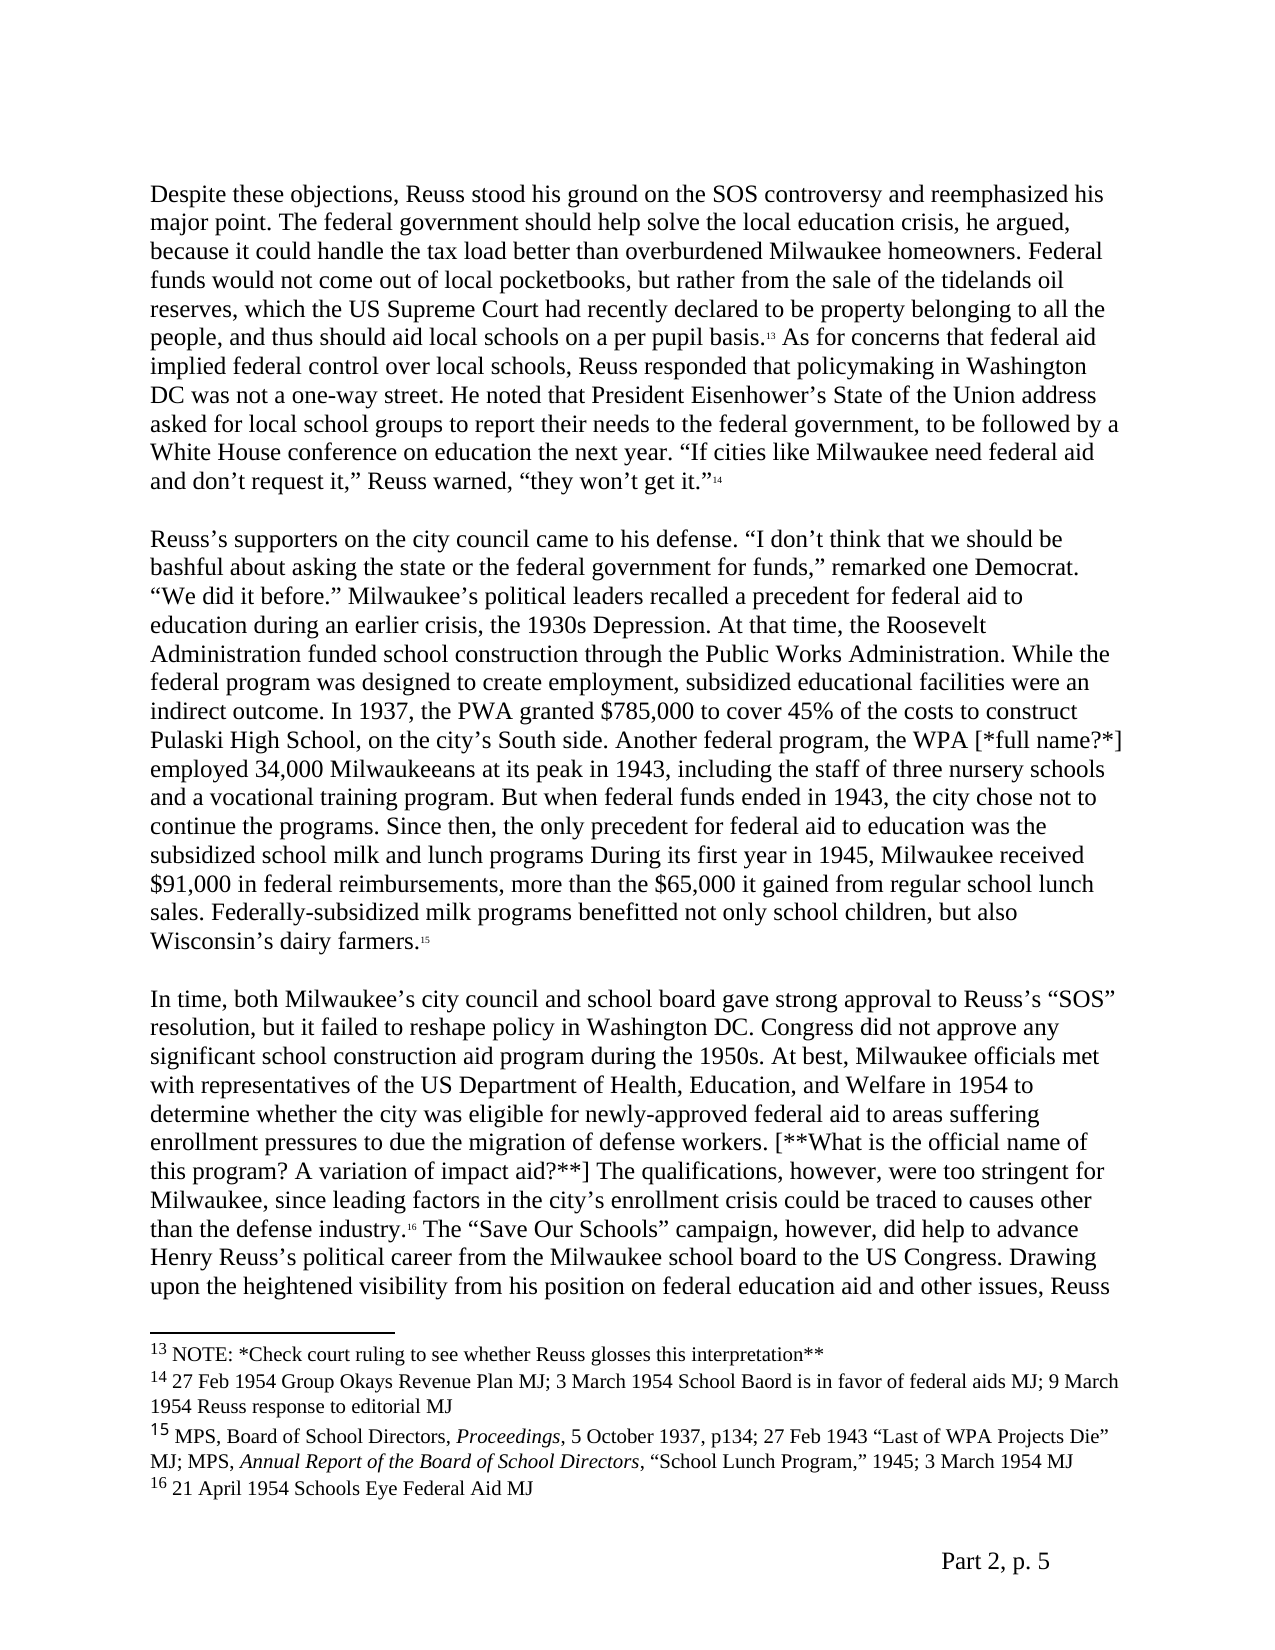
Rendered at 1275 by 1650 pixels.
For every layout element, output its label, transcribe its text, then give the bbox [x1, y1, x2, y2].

text 27 Feb 1954 Group Okays Revenue Plan MJ; 3 March 1954 School Baord is in favor of federal aids MJ; 9 March 1954 Reuss response to editorial MJ [150, 1366, 1125, 1418]
text NOTE: *Check court ruling to see whether Reuss glosses this interpretation** [150, 1339, 1125, 1366]
text Despite these objections, Reuss stood his ground on the SOS controversy and reemphasized his major point. The federal government should help solve the local education crisis, he argued, because it could handle the tax load better than overburdened Milwaukee homeowners. Federal funds would not come out of local pocketbooks, but rather from the sale of the tidelands oil reserves, which the US Supreme Court had recently declared to be property belonging to all the people, and thus should aid local schools on a per pupil basis. As for concerns that federal aid implied federal control over local schools, Reuss responded that policymaking in Washington DC was not a one-way street. He noted that President Eisenhower’s State of the Union address asked for local school groups to report their needs to the federal government, to be followed by a White House conference on education the next year. “If cities like Milwaukee need federal aid and don’t request it,” Reuss warned, “they won’t get it.” [150, 179, 1125, 495]
text In time, both Milwaukee’s city council and school board gave strong approval to Reuss’s “SOS” resolution, but it failed to reshape policy in Washington DC. Congress did not approve any significant school construction aid program during the 1950s. At best, Milwaukee officials met with representatives of the US Department of Health, Education, and Welfare in 1954 to determine whether the city was eligible for newly-approved federal aid to areas suffering enrollment pressures to due the migration of defense workers. [**What is the official name of this program? A variation of impact aid?**] The qualifications, however, were too stringent for Milwaukee, since leading factors in the city’s enrollment crisis could be traced to causes other than the defense industry. The “Save Our Schools” campaign, however, did help to advance Henry Reuss’s political career from the Milwaukee school board to the US Congress. Drawing upon the heightened visibility from his position on federal education aid and other issues, Reuss defeated the Republican incumbent in the race for the city’s northside Congressional seat in 1954. [150, 984, 1125, 1300]
text Reuss’s supporters on the city council came to his defense. “I don’t think that we should be bashful about asking the state or the federal government for funds,” remarked one Democrat. “We did it before.” Milwaukee’s political leaders recalled a precedent for federal aid to education during an earlier crisis, the 1930s Depression. At that time, the Roosevelt Administration funded school construction through the Public Works Administration. While the federal program was designed to create employment, subsidized educational facilities were an indirect outcome. In 1937, the PWA granted $785,000 to cover 45% of the costs to construct Pulaski High School, on the city’s South side. Another federal program, the WPA [*full name?*] employed 34,000 Milwaukeeans at its peak in 1943, including the staff of three nursery schools and a vocational training program. But when federal funds ended in 1943, the city chose not to continue the programs. Since then, the only precedent for federal aid to education was the subsidized school milk and lunch programs During its first year in 1945, Milwaukee received $91,000 in federal reimbursements, more than the $65,000 it gained from regular school lunch sales. Federally-subsidized milk programs benefitted not only school children, but also Wisconsin’s dairy farmers. [150, 524, 1125, 955]
text 21 April 1954 Schools Eye Federal Aid MJ [150, 1473, 1125, 1500]
text MPS, Board of School Directors, Proceedings, 5 October 1937, p134; 27 Feb 1943 “Last of WPA Projects Die” MJ; MPS, Annual Report of the Board of School Directors, “School Lunch Program,” 1945; 3 March 1954 MJ [150, 1418, 1125, 1473]
